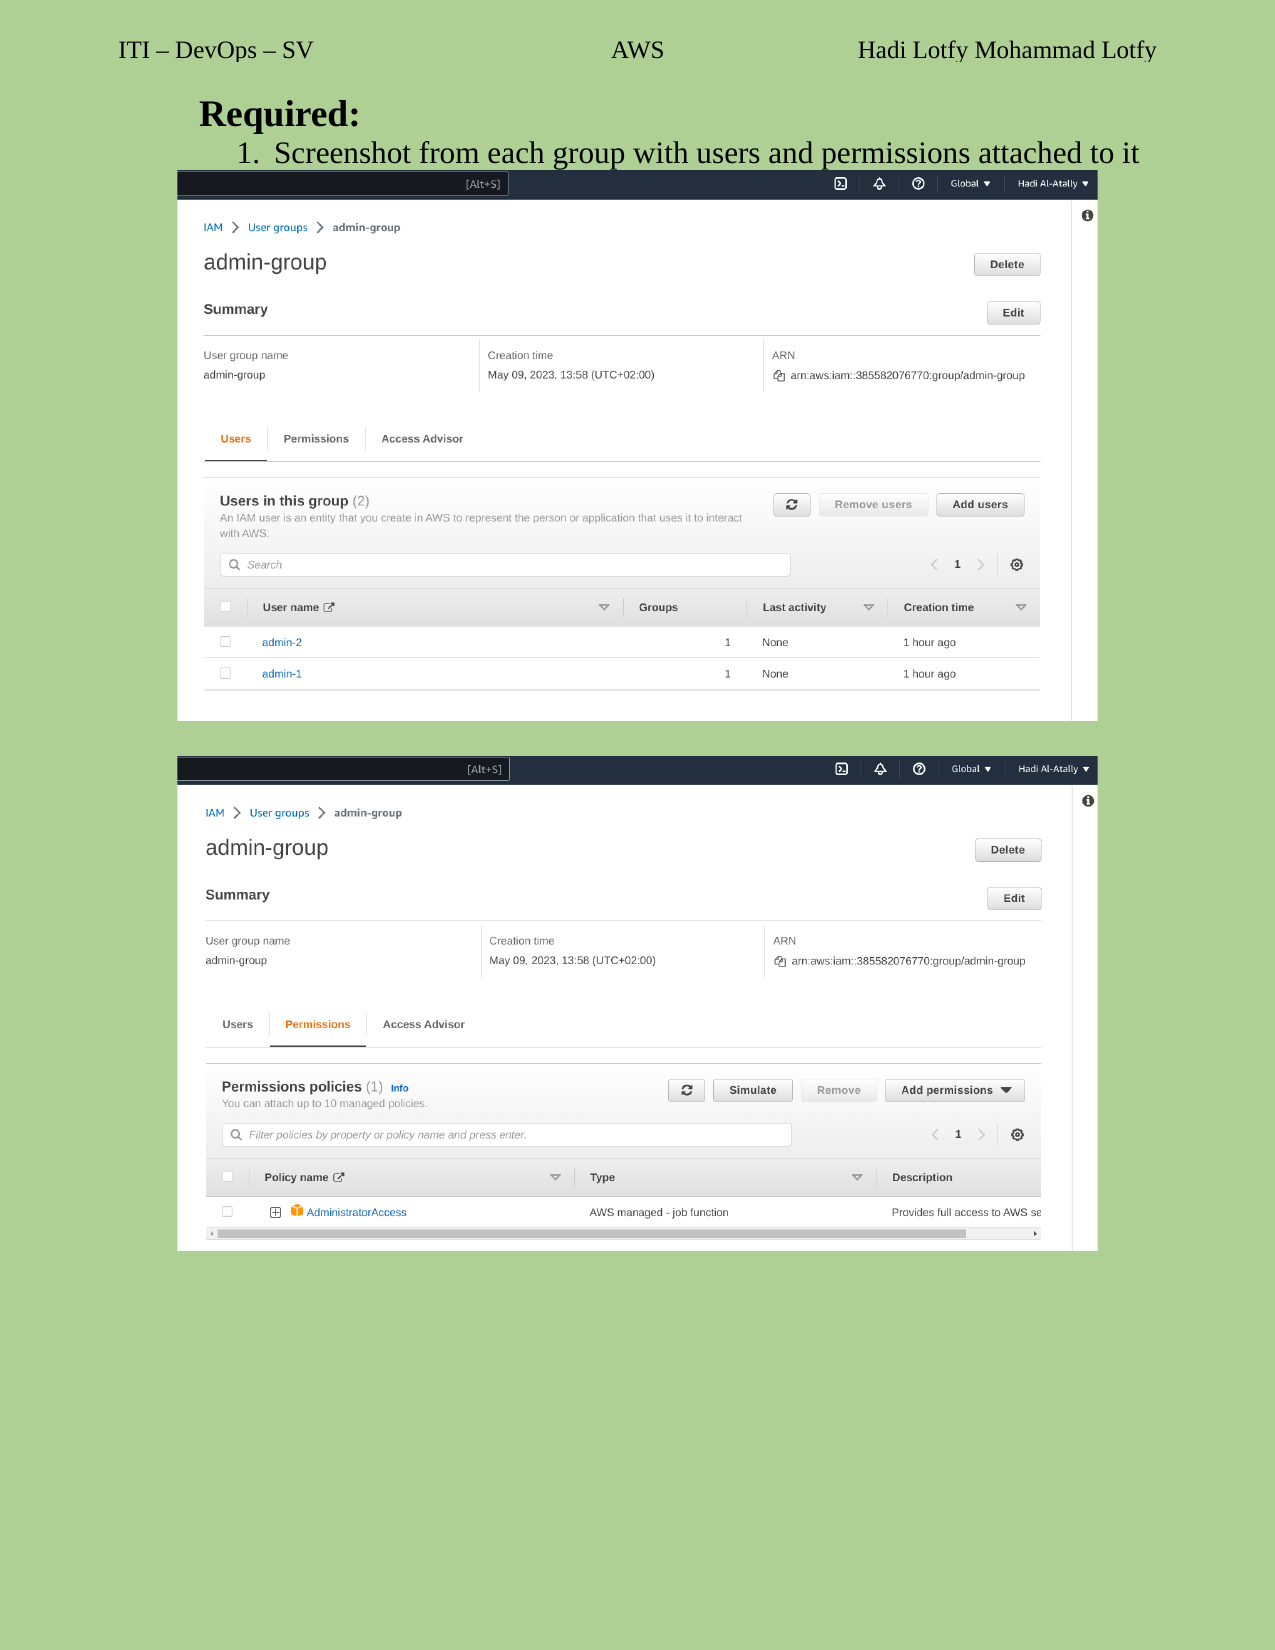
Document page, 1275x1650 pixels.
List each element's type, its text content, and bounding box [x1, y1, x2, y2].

picture [177, 756, 1098, 1251]
picture [177, 170, 1098, 721]
list Screenshot from each group with users and permissions attached to it [236, 134, 1157, 170]
list Required: [161, 91, 1157, 134]
